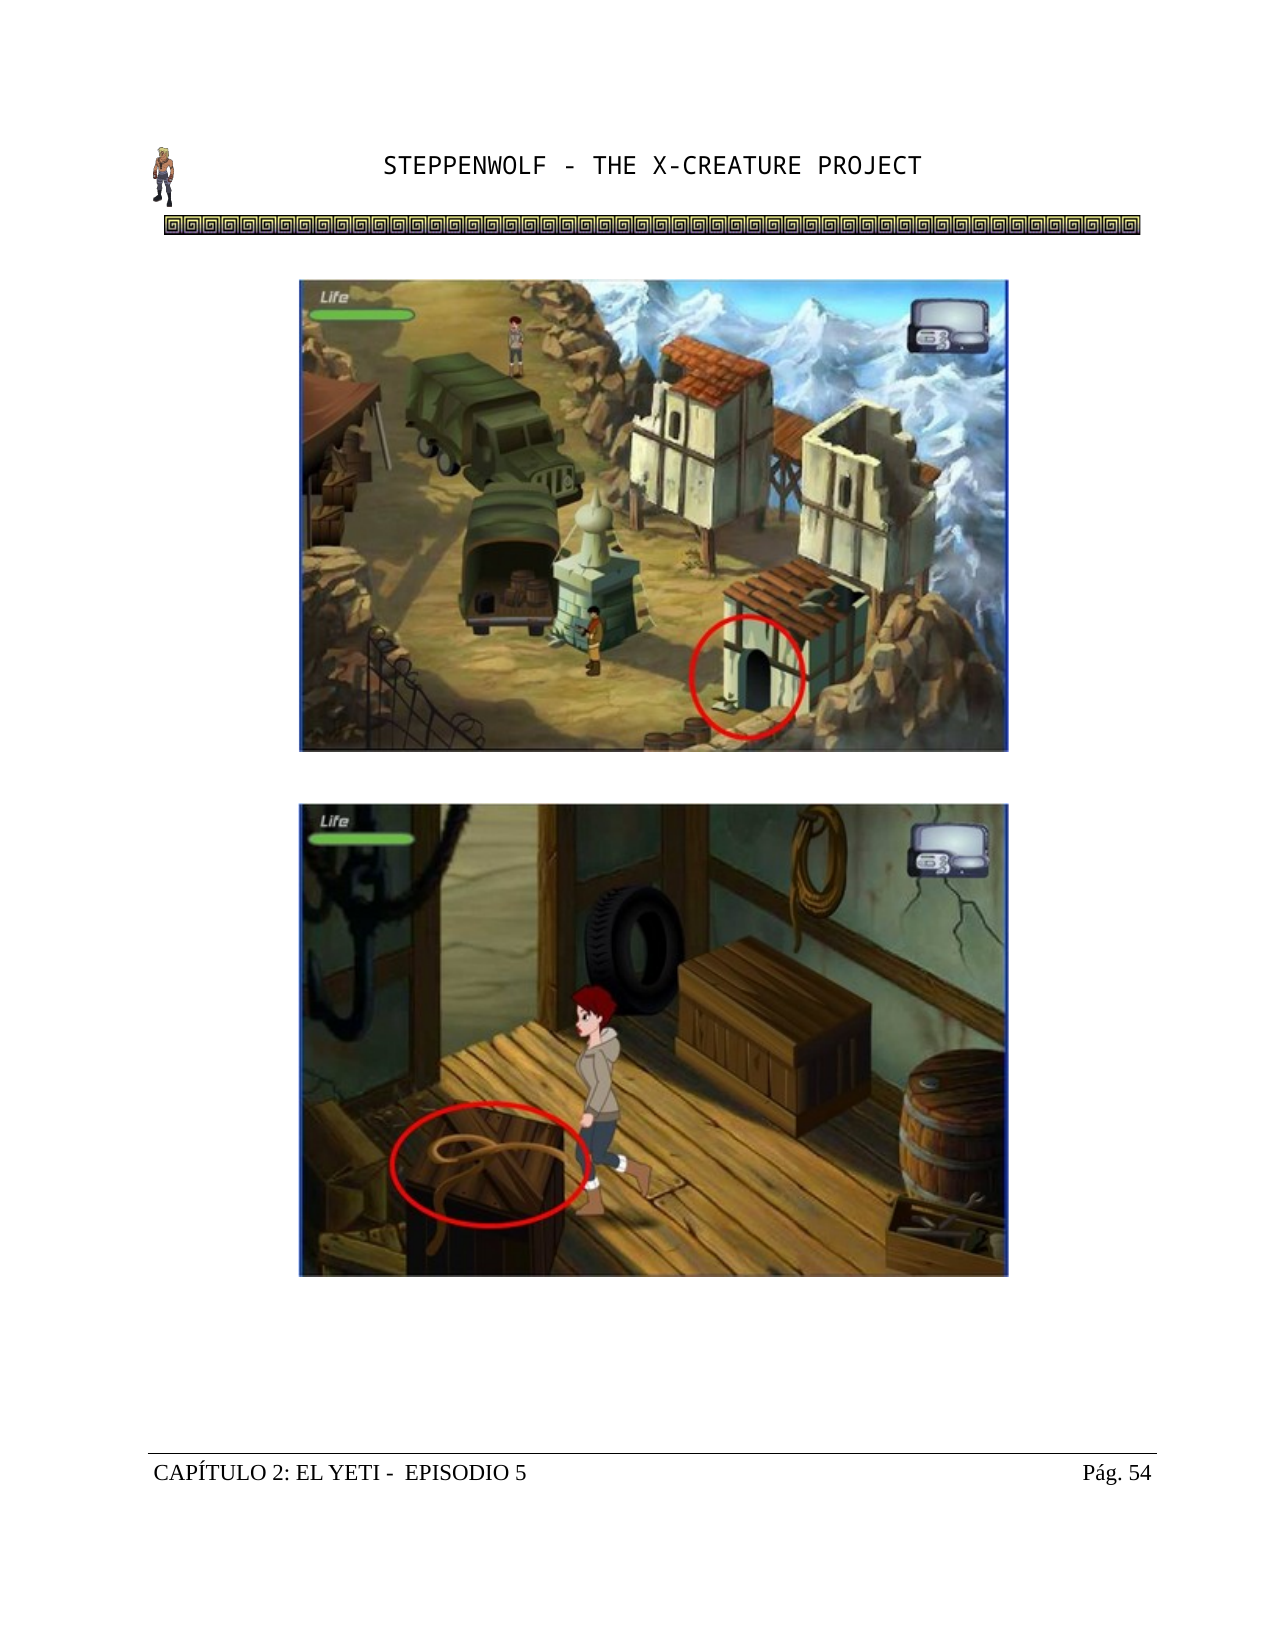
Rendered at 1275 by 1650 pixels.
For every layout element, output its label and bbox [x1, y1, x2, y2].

picture [147, 147, 181, 207]
picture [298, 803, 1009, 1277]
picture [298, 279, 1009, 752]
picture [164, 215, 1141, 235]
